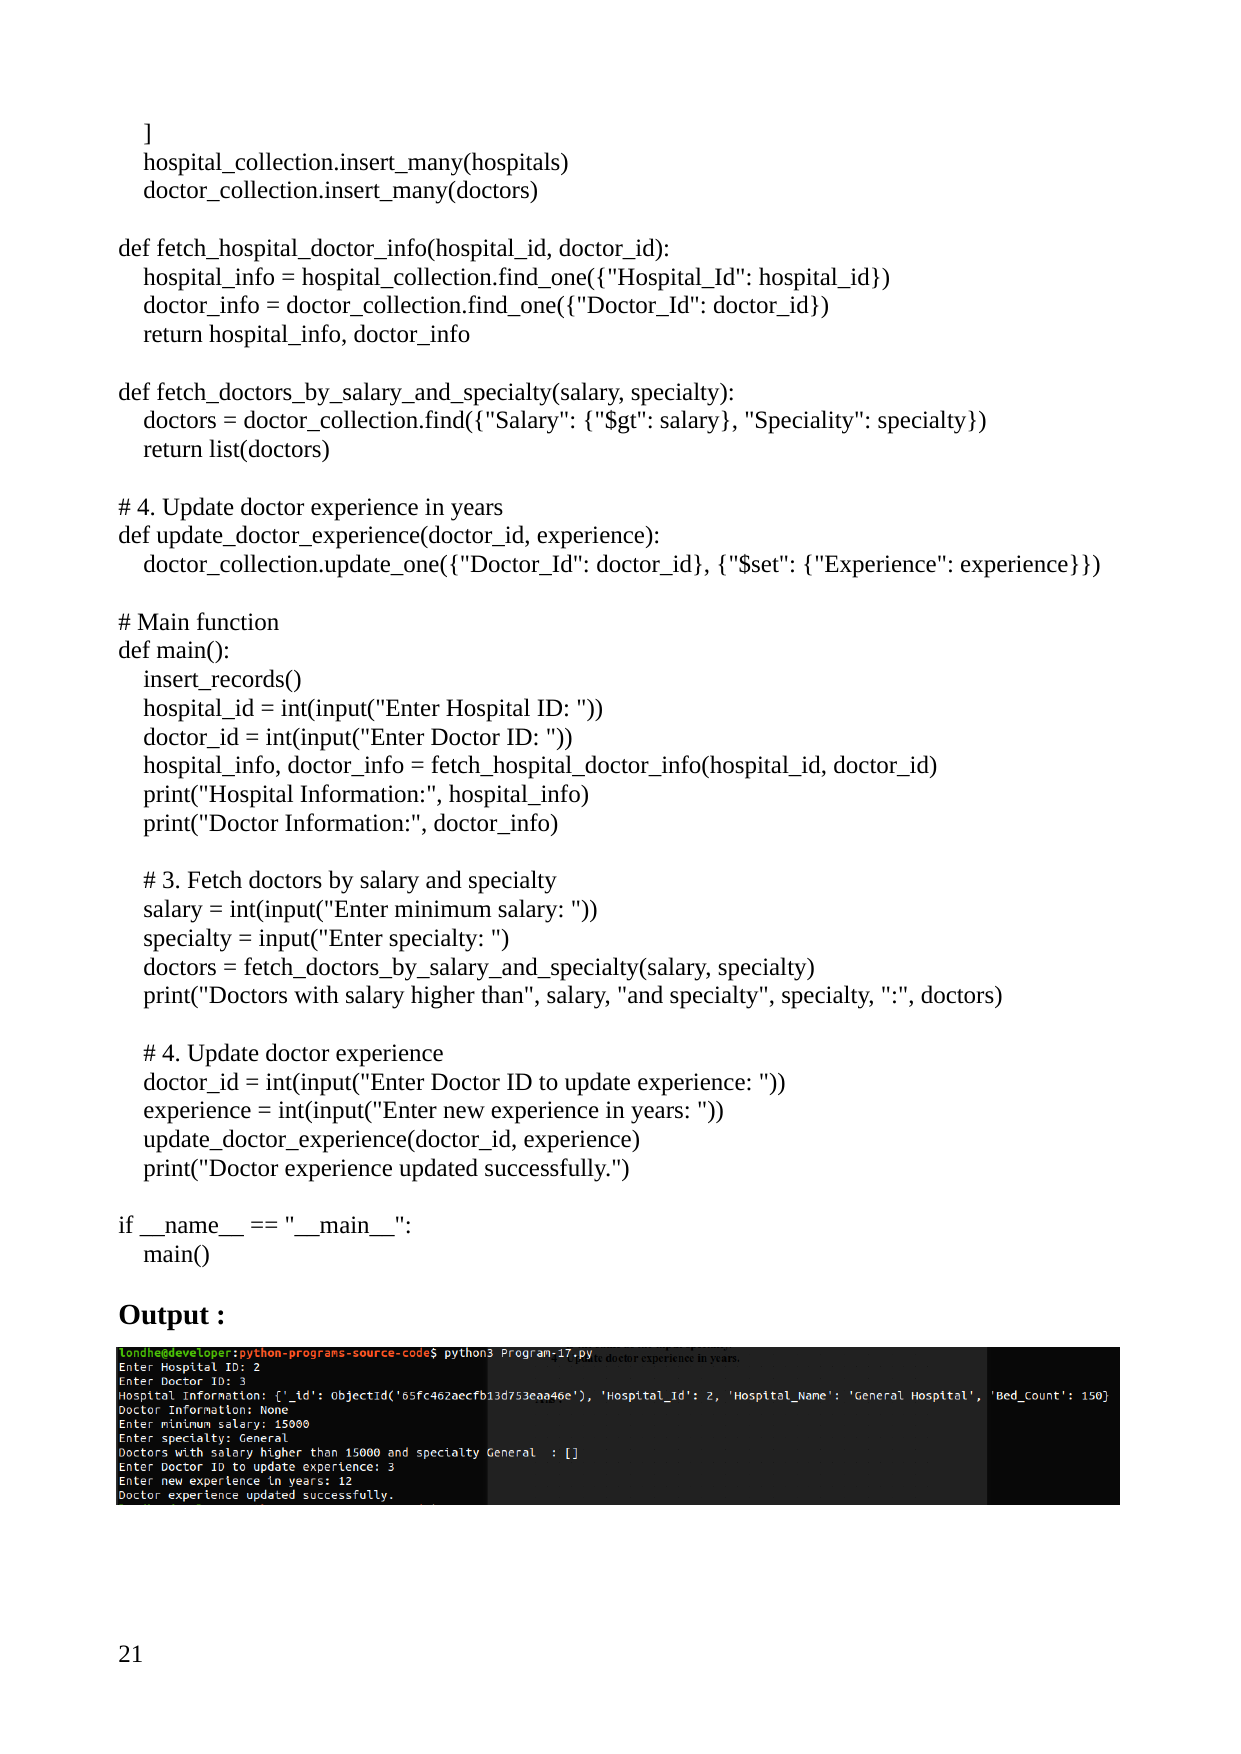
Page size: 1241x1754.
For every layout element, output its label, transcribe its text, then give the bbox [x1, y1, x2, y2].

text specialty = input("Enter specialty: ") [118, 923, 1122, 952]
text insert_records() [118, 664, 1122, 693]
text ] [118, 118, 1122, 147]
text doctors = doctor_collection.find({"Salary": {"$gt": salary}, "Speciality": specialty}) [118, 406, 1122, 434]
text def update_doctor_experience(doctor_id, experience): [118, 521, 1122, 549]
text print("Doctors with salary higher than", salary, "and specialty", specialty, ":", doctors) [118, 981, 1122, 1009]
text Output : [118, 1297, 1122, 1330]
text print("Doctor experience updated successfully.") [118, 1153, 1122, 1182]
text update_doctor_experience(doctor_id, experience) [118, 1124, 1122, 1153]
text doctor_info = doctor_collection.find_one({"Doctor_Id": doctor_id}) [118, 291, 1122, 319]
text # 3. Fetch doctors by salary and specialty [118, 866, 1122, 894]
text hospital_info, doctor_info = fetch_hospital_doctor_info(hospital_id, doctor_id) [118, 751, 1122, 779]
text salary = int(input("Enter minimum salary: ")) [118, 894, 1122, 923]
text hospital_id = int(input("Enter Hospital ID: ")) [118, 693, 1122, 722]
text # Main function [118, 607, 1122, 636]
text if __name__ == "__main__": [118, 1211, 1122, 1239]
text experience = int(input("Enter new experience in years: ")) [118, 1096, 1122, 1124]
text doctor_id = int(input("Enter Doctor ID to update experience: ")) [118, 1067, 1122, 1096]
text doctors = fetch_doctors_by_salary_and_specialty(salary, specialty) [118, 952, 1122, 981]
text doctor_collection.update_one({"Doctor_Id": doctor_id}, {"$set": {"Experience": experience}}) [118, 549, 1122, 578]
text def main(): [118, 636, 1122, 664]
text hospital_collection.insert_many(hospitals) [118, 147, 1122, 176]
text # 4. Update doctor experience [118, 1038, 1122, 1067]
text doctor_id = int(input("Enter Doctor ID: ")) [118, 722, 1122, 751]
text print("Doctor Information:", doctor_info) [118, 808, 1122, 837]
text # 4. Update doctor experience in years [118, 492, 1122, 521]
text doctor_collection.insert_many(doctors) [118, 176, 1122, 204]
text return list(doctors) [118, 434, 1122, 463]
text hospital_info = hospital_collection.find_one({"Hospital_Id": hospital_id}) [118, 262, 1122, 291]
text def fetch_hospital_doctor_info(hospital_id, doctor_id): [118, 233, 1122, 262]
text print("Hospital Information:", hospital_info) [118, 779, 1122, 808]
text main() [118, 1239, 1122, 1268]
picture [116, 1347, 1120, 1505]
text def fetch_doctors_by_salary_and_specialty(salary, specialty): [118, 377, 1122, 406]
text return hospital_info, doctor_info [118, 319, 1122, 348]
